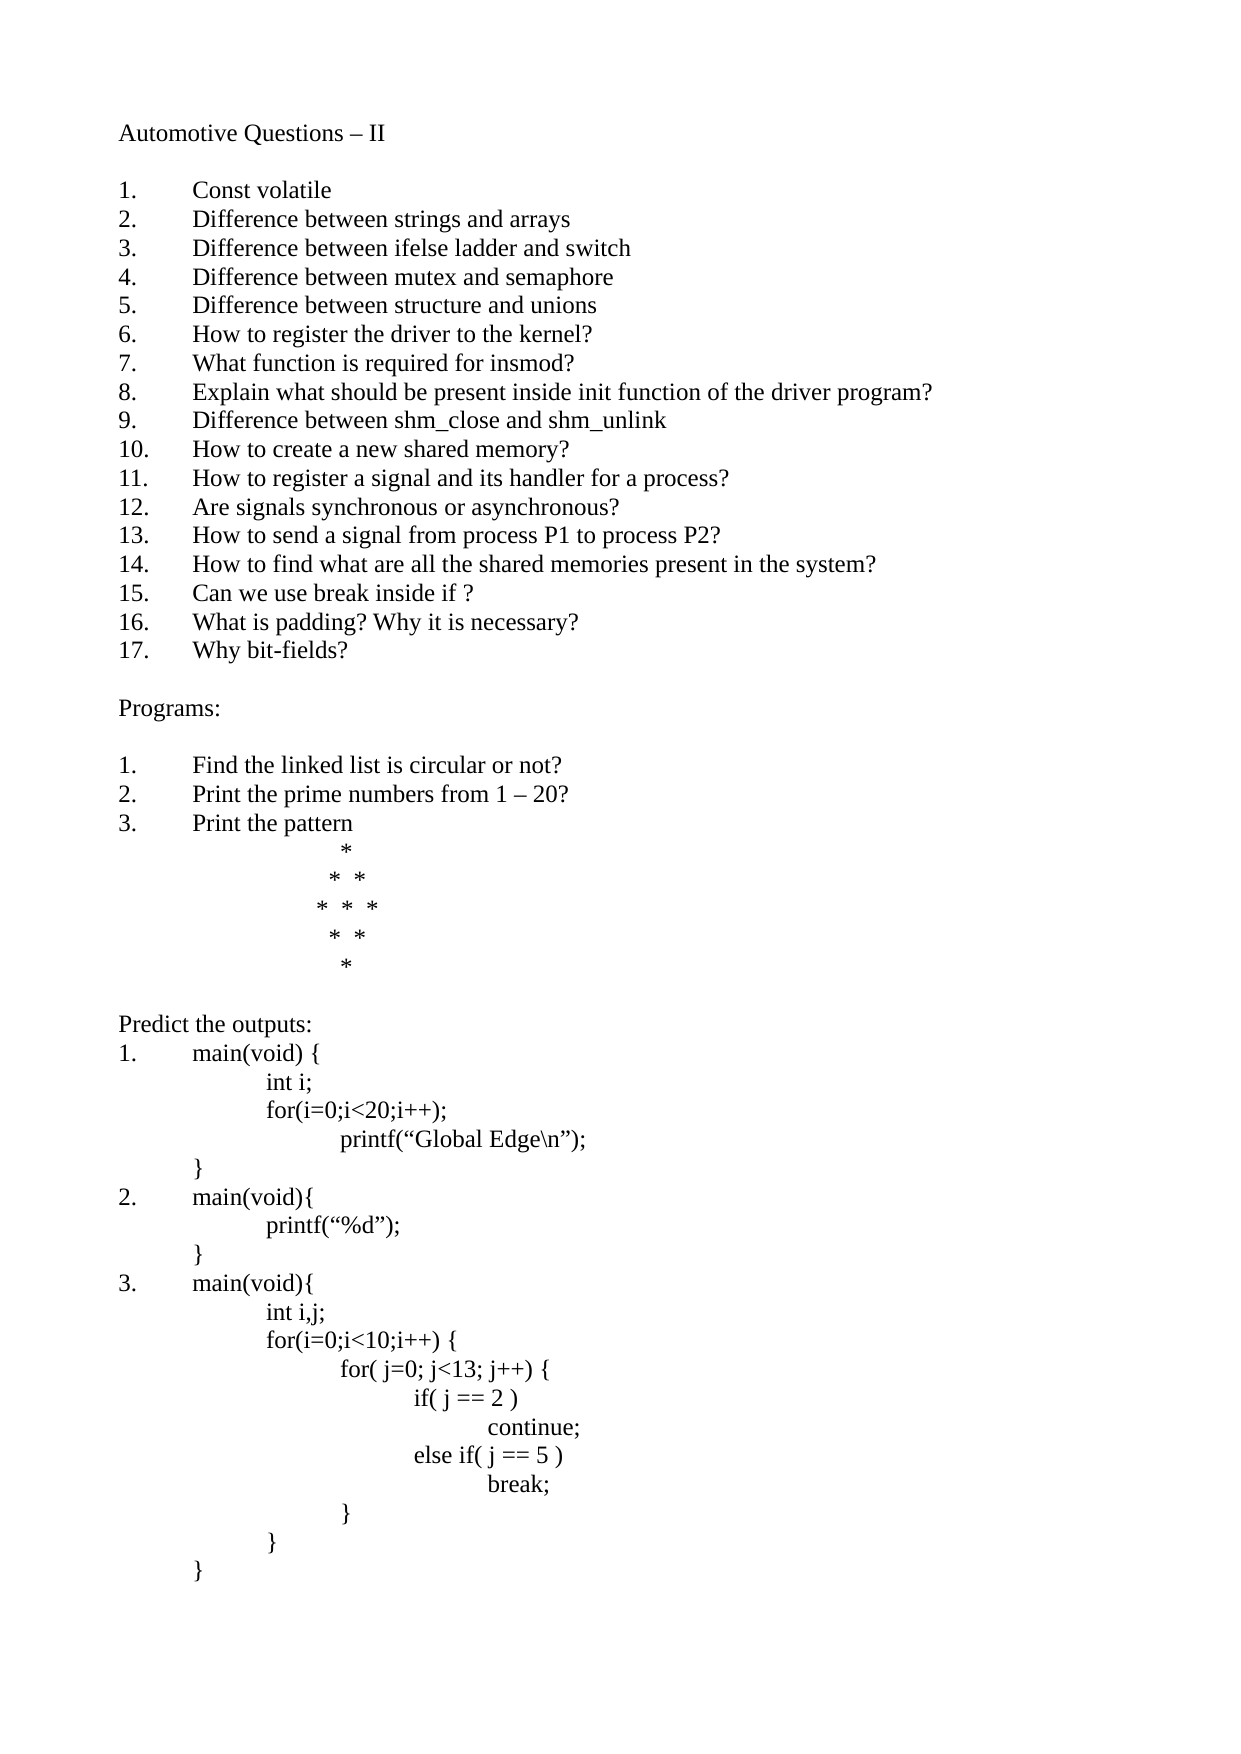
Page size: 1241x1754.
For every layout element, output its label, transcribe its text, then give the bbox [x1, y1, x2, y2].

text 1. Find the linked list is circular or not? [118, 751, 1122, 779]
text 8. Explain what should be present inside init function of the driver program? [118, 377, 1122, 406]
text * [118, 952, 1122, 981]
text } [118, 1527, 1122, 1556]
text break; [118, 1469, 1122, 1498]
text 2. Print the prime numbers from 1 – 20? [118, 779, 1122, 808]
text * * * [118, 894, 1122, 923]
text else if( j == 5 ) [118, 1441, 1122, 1469]
text 13. How to send a signal from process P1 to process P2? [118, 521, 1122, 549]
text 1. main(void) { [118, 1038, 1122, 1067]
text } [118, 1239, 1122, 1268]
text 15. Can we use break inside if ? [118, 578, 1122, 607]
text Automotive Questions – II [118, 118, 1122, 147]
text printf(“Global Edge\n”); [118, 1124, 1122, 1153]
text int i; [118, 1067, 1122, 1096]
text * * [118, 923, 1122, 952]
text 17. Why bit-fields? [118, 636, 1122, 664]
text * * [118, 866, 1122, 894]
text 16. What is padding? Why it is necessary? [118, 607, 1122, 636]
text 7. What function is required for insmod? [118, 348, 1122, 377]
text 12. Are signals synchronous or asynchronous? [118, 492, 1122, 521]
text for( j=0; j<13; j++) { [118, 1354, 1122, 1383]
text } [118, 1556, 1122, 1584]
text Programs: [118, 693, 1122, 722]
text 11. How to register a signal and its handler for a process? [118, 463, 1122, 492]
text printf(“%d”); [118, 1211, 1122, 1239]
text } [118, 1153, 1122, 1182]
text for(i=0;i<20;i++); [118, 1096, 1122, 1124]
text 2. Difference between strings and arrays [118, 204, 1122, 233]
text 3. Difference between ifelse ladder and switch [118, 233, 1122, 262]
text Predict the outputs: [118, 1009, 1122, 1038]
text 3. main(void){ [118, 1268, 1122, 1297]
text * [118, 837, 1122, 866]
text 3. Print the pattern [118, 808, 1122, 837]
text if( j == 2 ) [118, 1383, 1122, 1412]
text 1. Const volatile [118, 176, 1122, 204]
text 2. main(void){ [118, 1182, 1122, 1211]
text 9. Difference between shm_close and shm_unlink [118, 406, 1122, 434]
text continue; [118, 1412, 1122, 1441]
text 4. Difference between mutex and semaphore [118, 262, 1122, 291]
text int i,j; [118, 1297, 1122, 1326]
text 14. How to find what are all the shared memories present in the system? [118, 549, 1122, 578]
text for(i=0;i<10;i++) { [118, 1326, 1122, 1354]
text 10. How to create a new shared memory? [118, 434, 1122, 463]
text 6. How to register the driver to the kernel? [118, 319, 1122, 348]
text 5. Difference between structure and unions [118, 291, 1122, 319]
text } [118, 1498, 1122, 1527]
